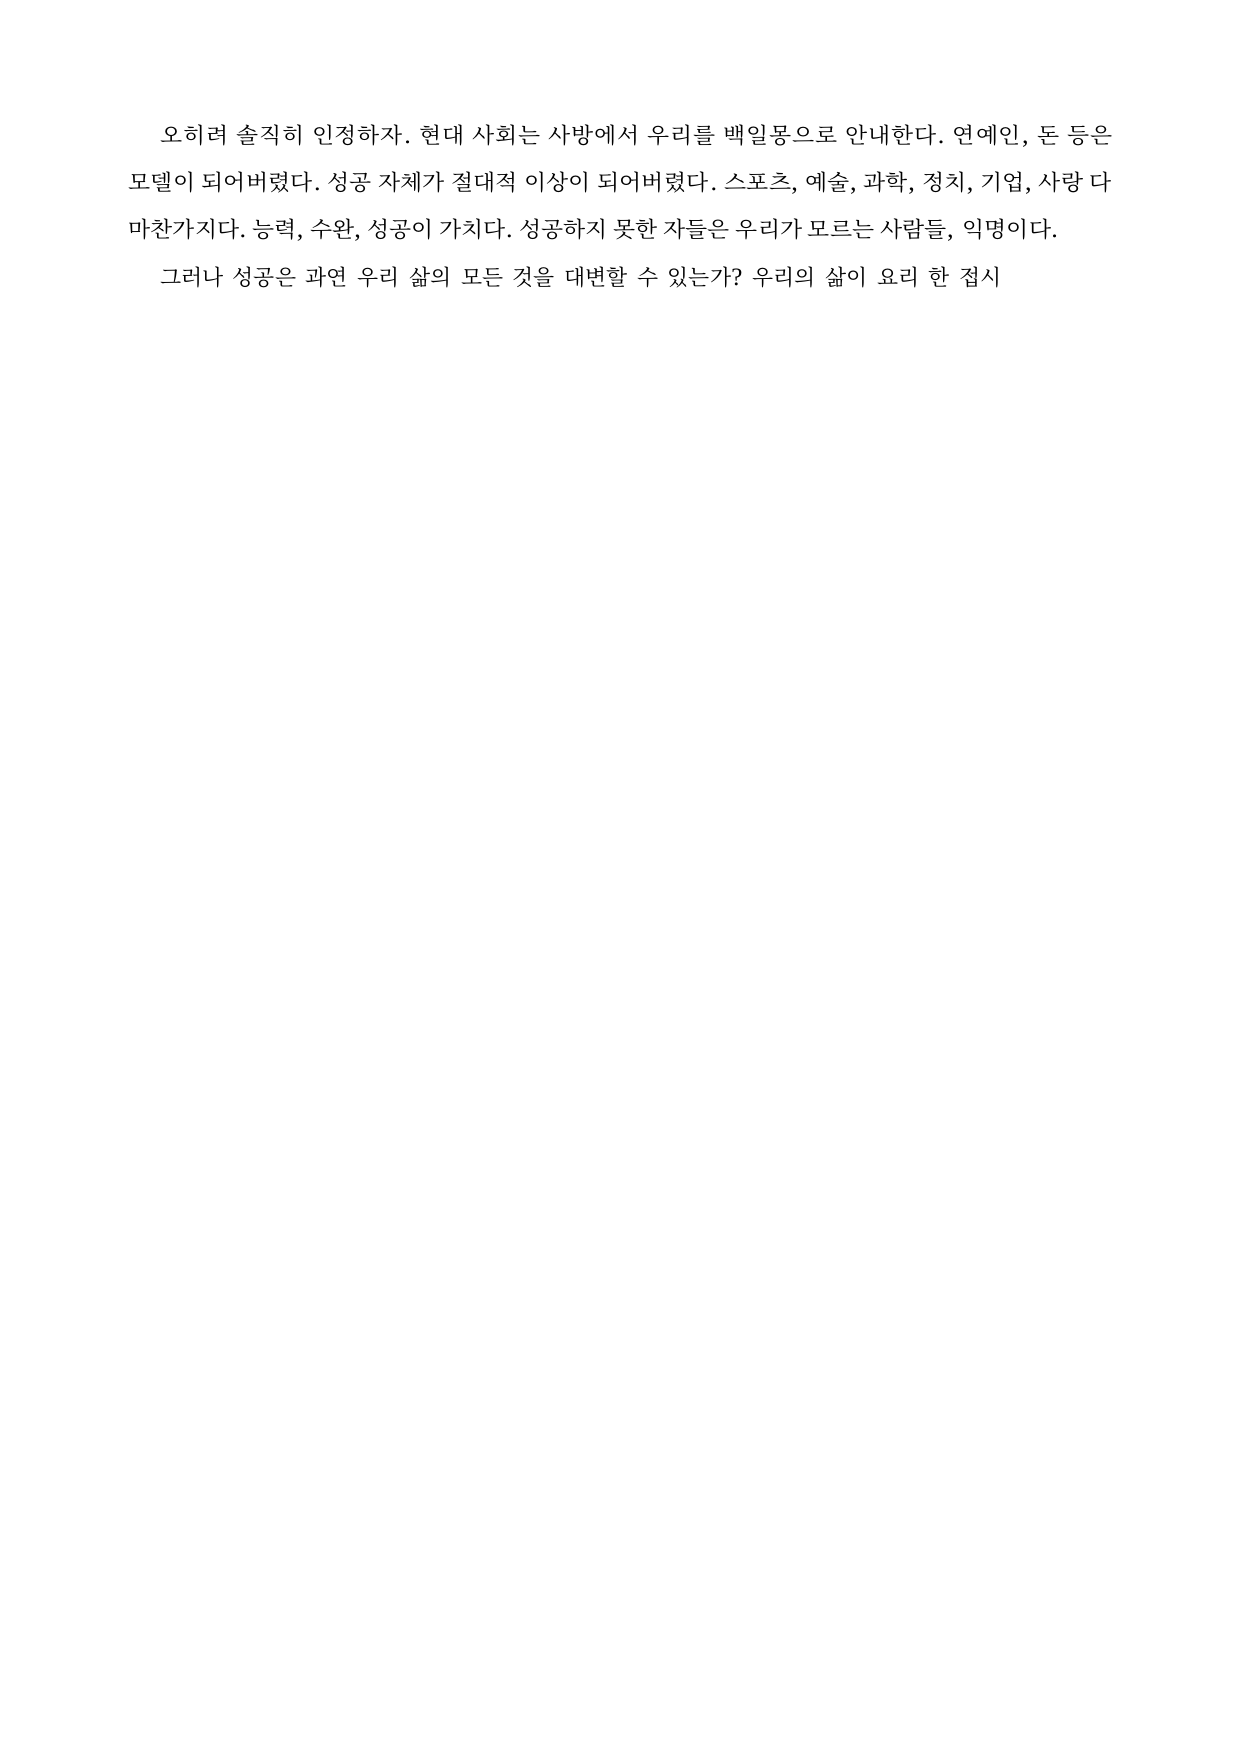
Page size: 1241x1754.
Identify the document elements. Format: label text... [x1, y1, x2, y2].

text 그러나 성공은 과연 우리 삶의 모든 것을 대변할 수 있는가? 우리의 삶이 요리 한 접시 [160, 260, 1122, 291]
text 오히려 솔직히 인정하자. 현대 사회는 사방에서 우리를 백일몽으로 안내한다. 연예인, 돈 등은 모델이 되어버렸다. 성공 자체가 절대적 이상이 되어버렸다. 스포츠, 예술, 과학, 정치, 기업, 사랑 다 마찬가지다. 능력, 수완, 성공이 가치다. 성공하지 못한 자들은 우리가 모르는 사람들, 익명이다. [128, 118, 1112, 244]
